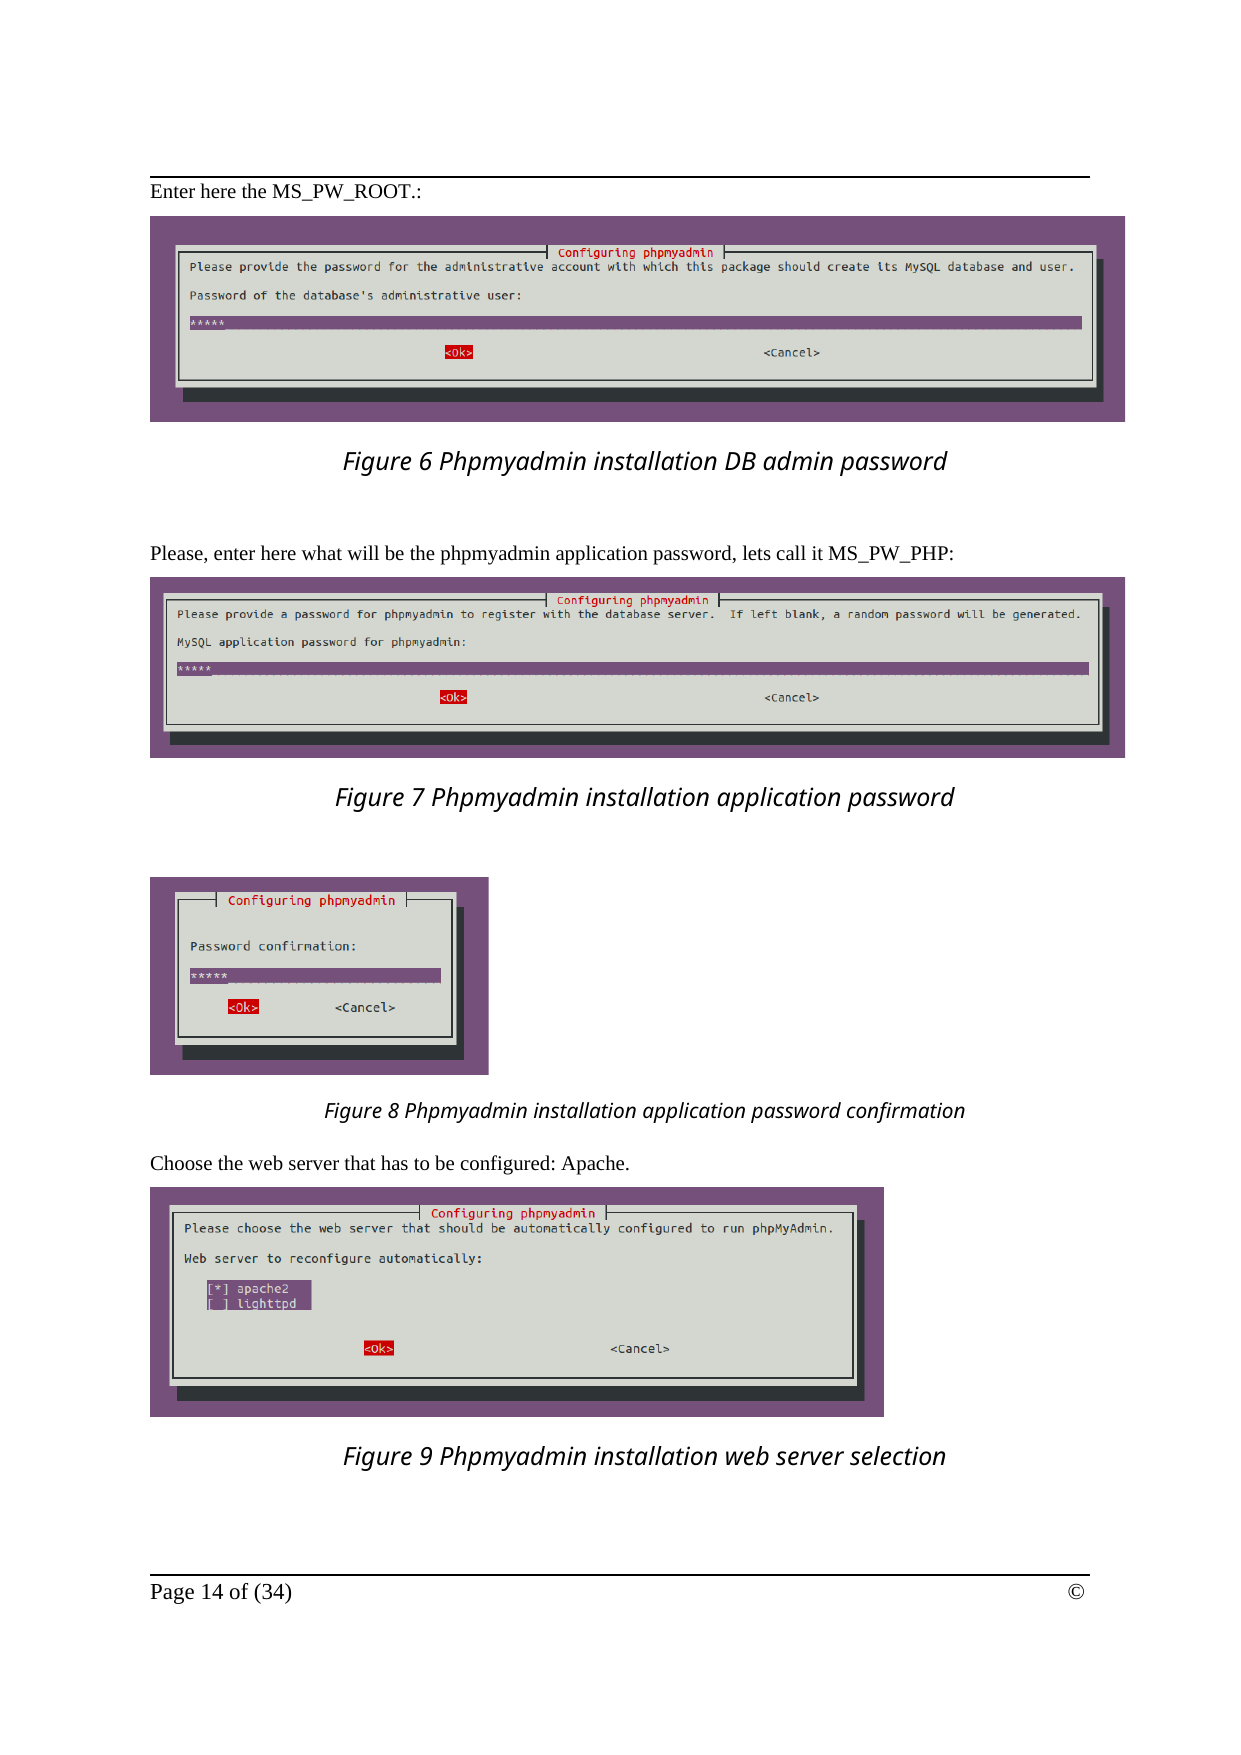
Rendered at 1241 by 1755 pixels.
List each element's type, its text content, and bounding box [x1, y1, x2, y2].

text Figure 8 Phpmyadmin installation application password confirmation [150, 1097, 1090, 1125]
text Figure 9 Phpmyadmin installation web server selection [150, 1438, 1090, 1472]
picture [150, 877, 489, 1075]
text Enter here the MS_PW_ROOT.: [150, 179, 1090, 203]
picture [150, 216, 1125, 422]
text Figure 7 Phpmyadmin installation application password [150, 780, 1090, 814]
picture [150, 577, 1125, 758]
text Choose the web server that has to be configured: Apache. [150, 1151, 1090, 1175]
text Please, enter here what will be the phpmyadmin application password, lets call it MS_PW_PHP: [150, 541, 1090, 565]
picture [150, 1187, 884, 1417]
text Figure 6 Phpmyadmin installation DB admin password [150, 443, 1090, 477]
